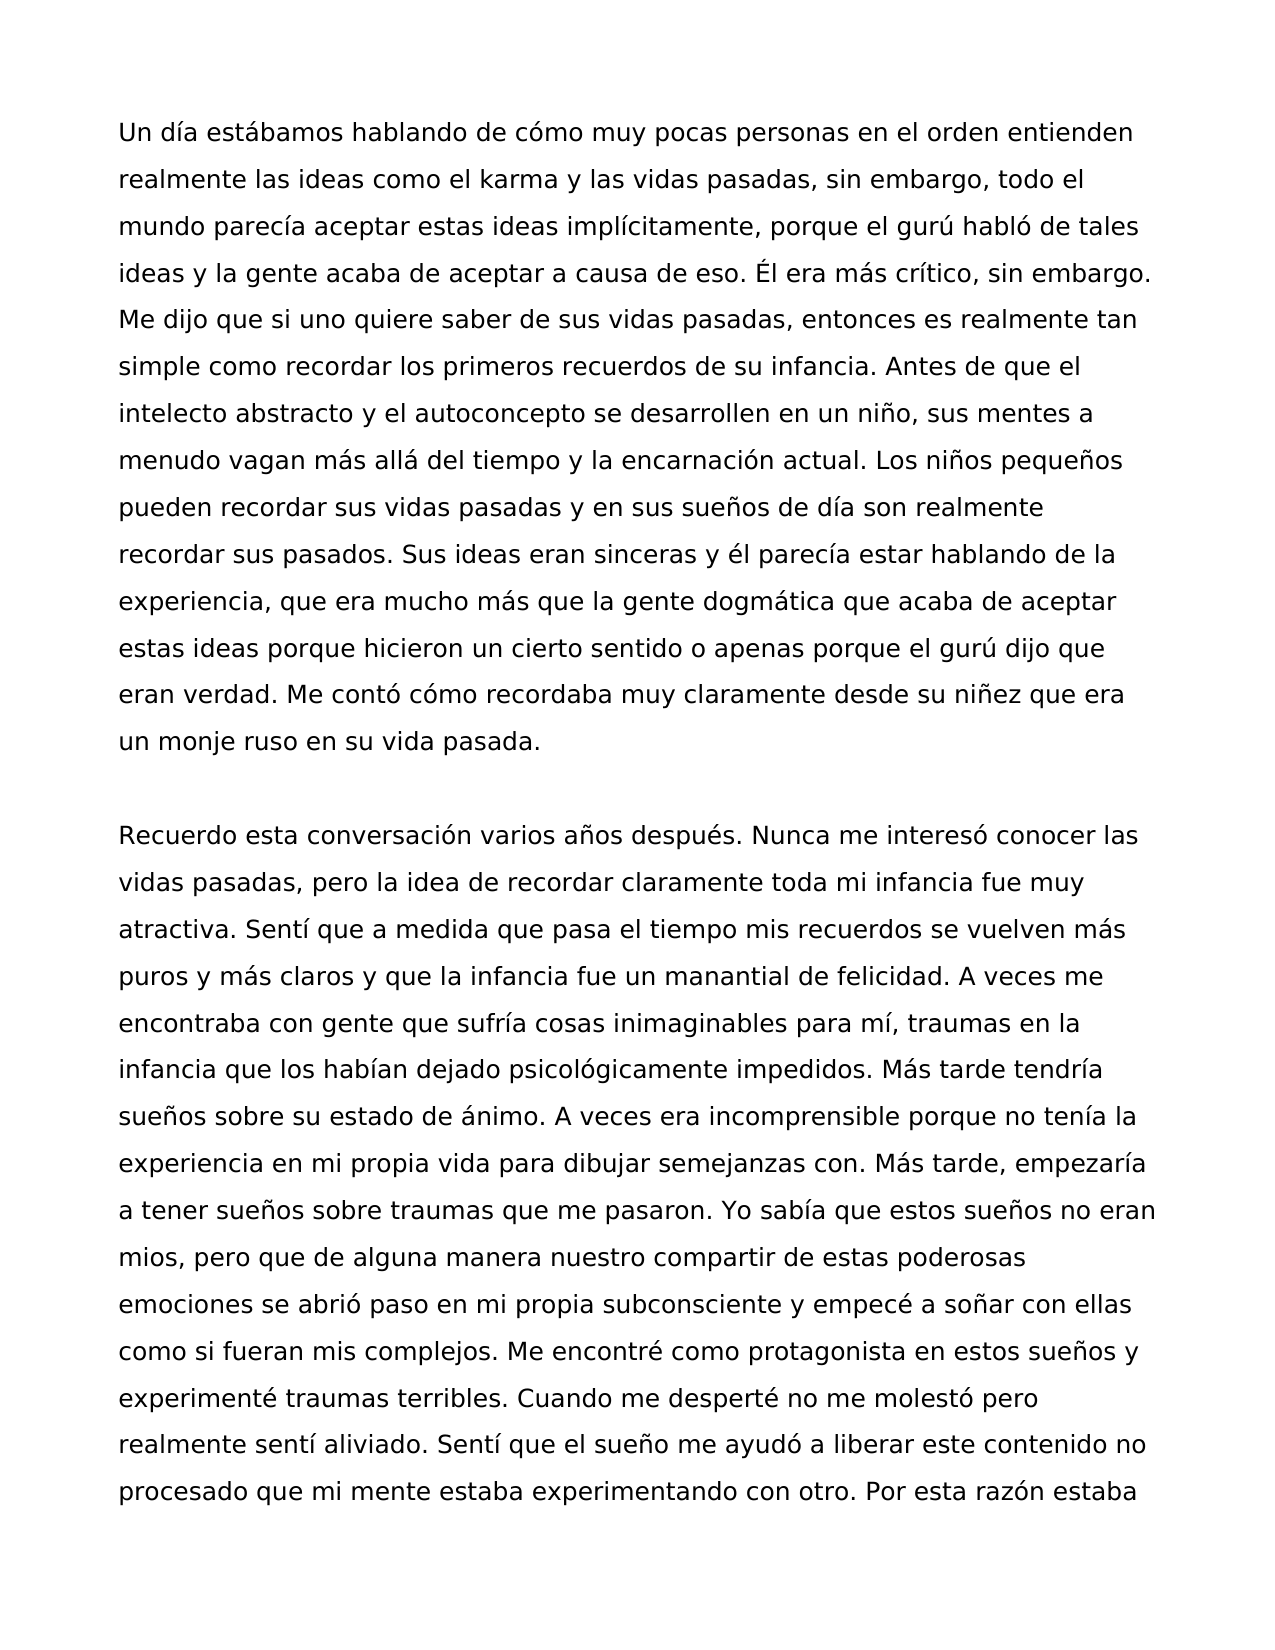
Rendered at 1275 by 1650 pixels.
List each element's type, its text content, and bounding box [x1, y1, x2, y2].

text Un día estábamos hablando de cómo muy pocas personas en el orden entienden realmente las ideas como el karma y las vidas pasadas, sin embargo, todo el mundo parecía aceptar estas ideas implícitamente, porque el gurú habló de tales ideas y la gente acaba de aceptar a causa de eso. Él era más crítico, sin embargo. Me dijo que si uno quiere saber de sus vidas pasadas, entonces es realmente tan simple como recordar los primeros recuerdos de su infancia. Antes de que el intelecto abstracto y el autoconcepto se desarrollen en un niño, sus mentes a menudo vagan más allá del tiempo y la encarnación actual. Los niños pequeños pueden recordar sus vidas pasadas y en sus sueños de día son realmente recordar sus pasados. Sus ideas eran sinceras y él parecía estar hablando de la experiencia, que era mucho más que la gente dogmática que acaba de aceptar estas ideas porque hicieron un cierto sentido o apenas porque el gurú dijo que eran verdad. Me contó cómo recordaba muy claramente desde su niñez que era un monje ruso en su vida pasada. Recuerdo esta conversación varios años después. Nunca me interesó conocer las vidas pasadas, pero la idea de recordar claramente toda mi infancia fue muy atractiva. Sentí que a medida que pasa el tiempo mis recuerdos se vuelven más puros y más claros y que la infancia fue un manantial de felicidad. A veces me encontraba con gente que sufría cosas inimaginables para mí, traumas en la infancia que los habían dejado psicológicamente impedidos. Más tarde tendría sueños sobre su estado de ánimo. A veces era incomprensible porque no tenía la experiencia en mi propia vida para dibujar semejanzas con. Más tarde, empezaría a tener sueños sobre traumas que me pasaron. Yo sabía que estos sueños no eran mios, pero que de alguna manera nuestro compartir de estas poderosas emociones se abrió paso en mi propia subconsciente y empecé a soñar con ellas como si fueran mis complejos. Me encontré como protagonista en estos sueños y experimenté traumas terribles. Cuando me desperté no me molestó pero realmente sentí aliviado. Sentí que el sueño me ayudó a liberar este contenido no procesado que mi mente estaba experimentando con otro. Por esta razón estaba [118, 118, 1157, 1507]
